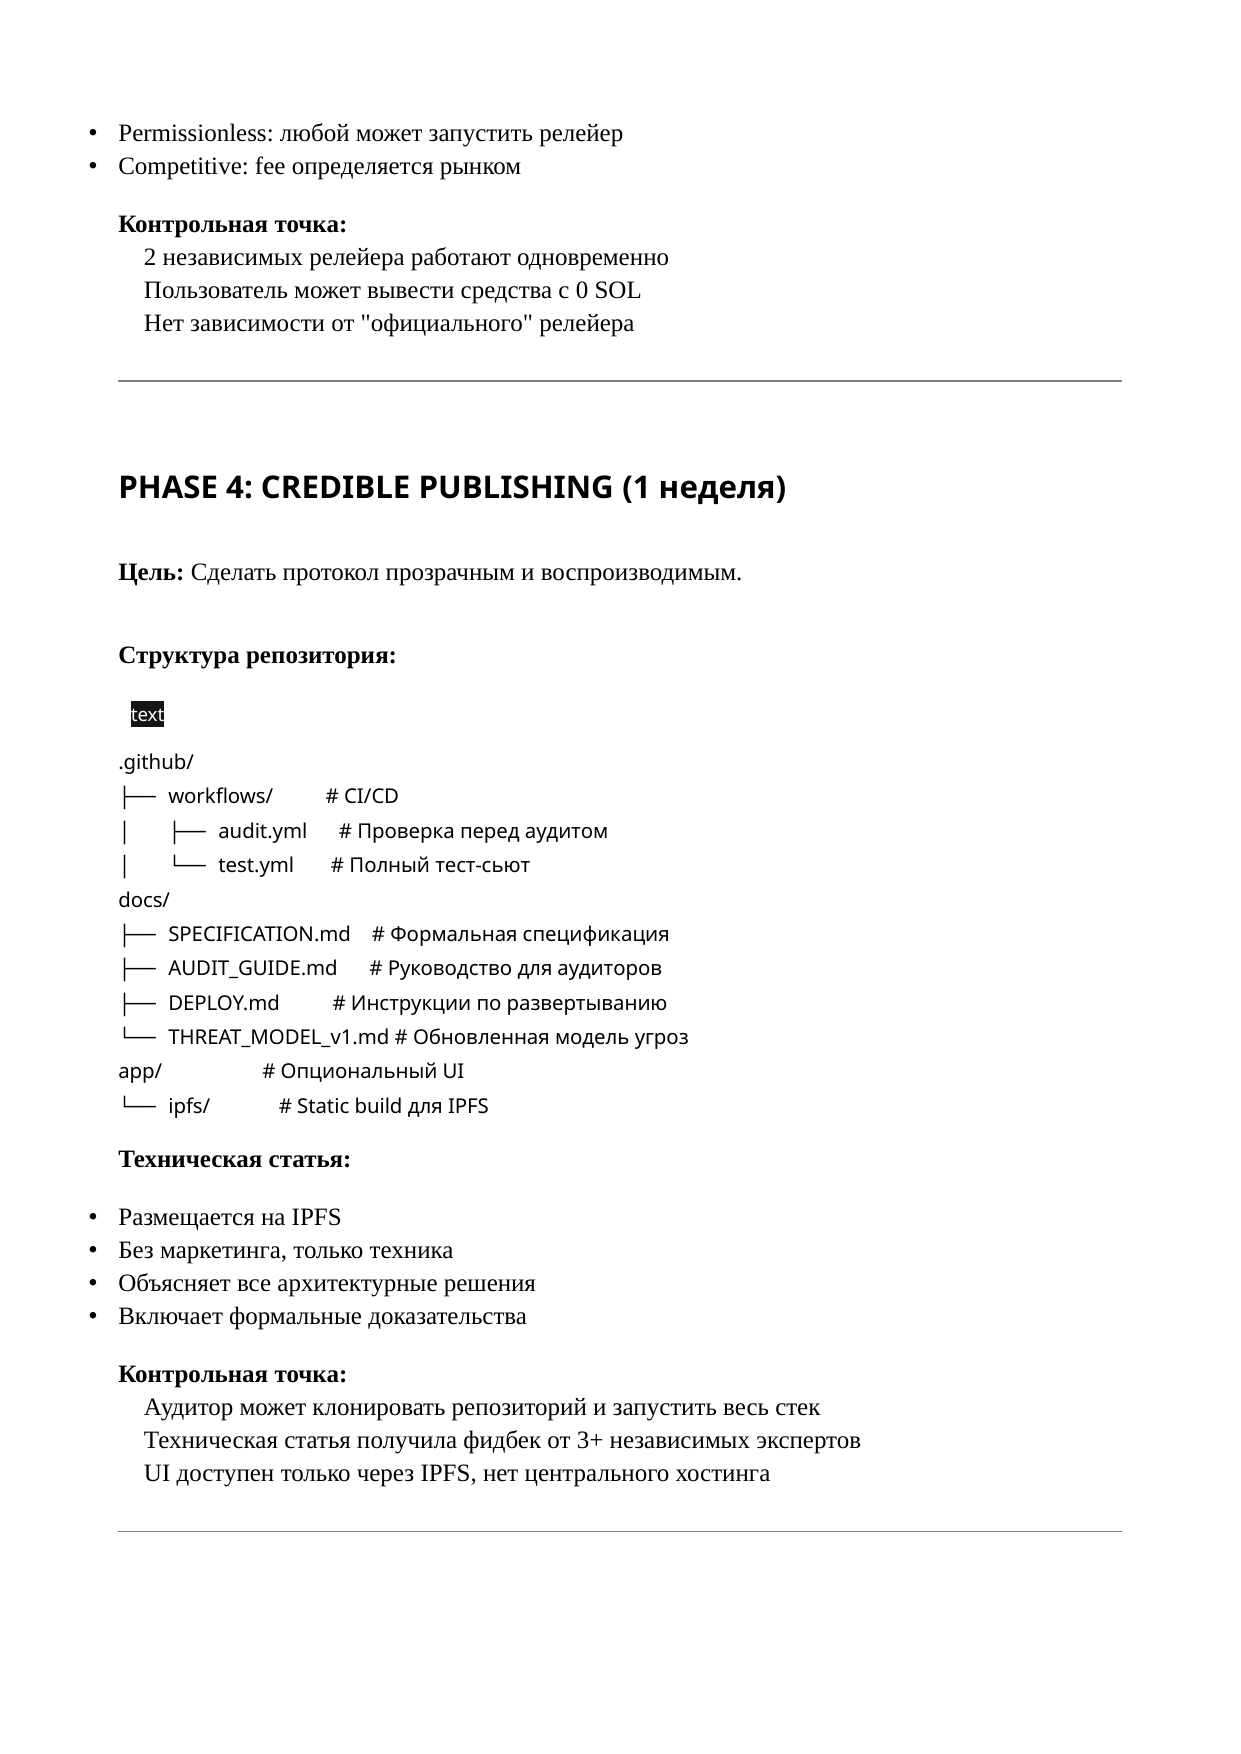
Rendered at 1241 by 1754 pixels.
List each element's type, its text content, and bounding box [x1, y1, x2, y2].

text │ ├── audit.yml # Проверка перед аудитом [118, 810, 1122, 844]
text │ └── test.yml # Полный тест-сьют [118, 844, 1122, 879]
text ├── workflows/ # CI/CD [118, 776, 1122, 810]
list Без маркетинга, только техника [118, 1235, 1122, 1264]
text └── THREAT_MODEL_v1.md # Обновленная модель угроз [118, 1016, 1122, 1051]
list Включает формальные доказательства [118, 1301, 1122, 1330]
text Структура репозитория: [118, 640, 1122, 669]
list Permissionless: любой может запустить релейер [118, 118, 1122, 147]
text Цель: Сделать протокол прозрачным и воспроизводимым. [118, 557, 1122, 586]
list Объясняет все архитектурные решения [118, 1268, 1122, 1297]
list Competitive: fee определяется рынком [118, 151, 1122, 180]
text ├── AUDIT_GUIDE.md # Руководство для аудиторов [118, 947, 1122, 982]
text text [131, 698, 1122, 727]
subtitle PHASE 4: CREDIBLE PUBLISHING (1 неделя) [118, 461, 1122, 507]
text docs/ [118, 879, 1122, 913]
text Техническая статья: [118, 1144, 1122, 1173]
text ├── DEPLOY.md # Инструкции по развертыванию [118, 982, 1122, 1016]
text app/ # Опциональный UI [118, 1051, 1122, 1085]
list Размещается на IPFS [118, 1202, 1122, 1231]
text └── ipfs/ # Static build для IPFS [118, 1085, 1122, 1119]
text Контрольная точка: ✅ Аудитор может клонировать репозиторий и запустить весь стек ✅ Техническая статья получила фидбек от 3+ независимых экспертов ✅ UI доступен только через IPFS, нет центрального хостинга [118, 1359, 1122, 1487]
text ├── SPECIFICATION.md # Формальная спецификация [118, 913, 1122, 947]
text Контрольная точка: ✅ 2 независимых релейера работают одновременно ✅ Пользователь может вывести средства с 0 SOL ✅ Нет зависимости от "официального" релейера [118, 209, 1122, 337]
text .github/ [118, 741, 1122, 776]
